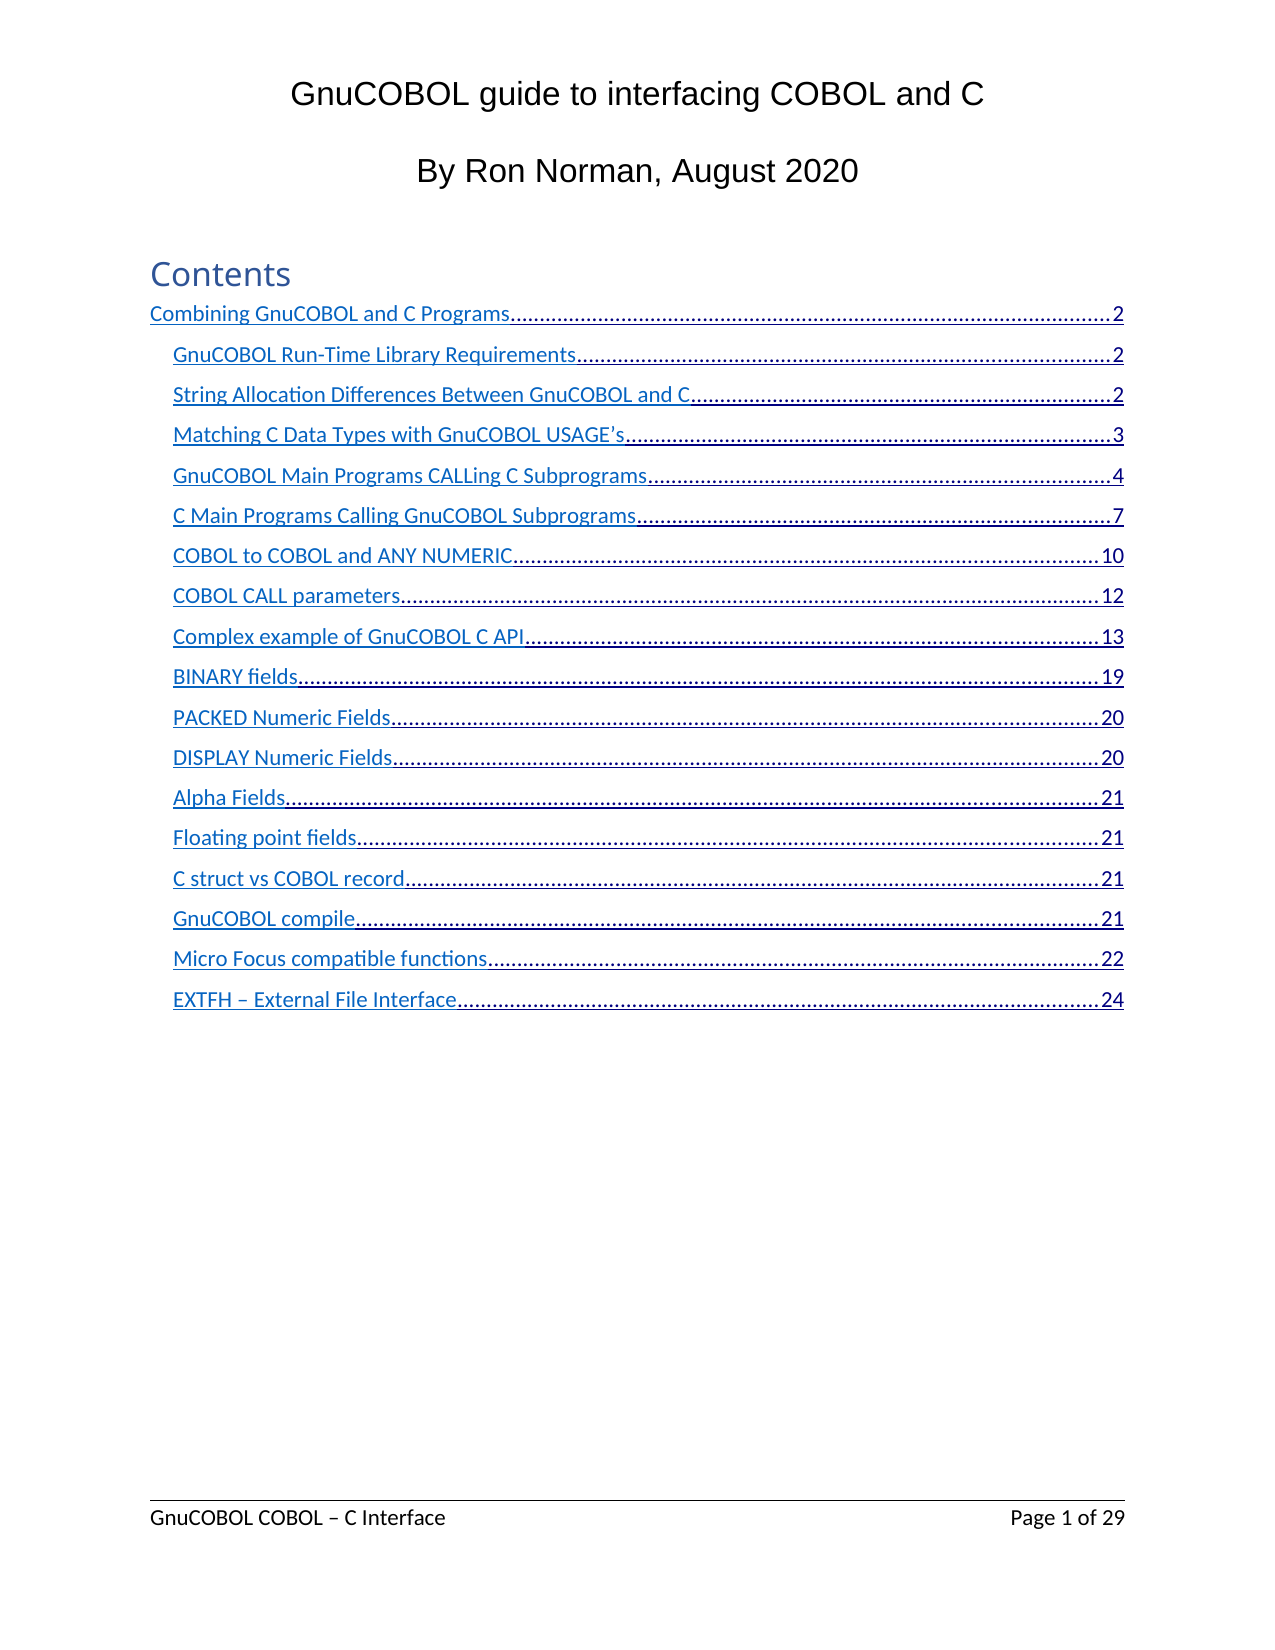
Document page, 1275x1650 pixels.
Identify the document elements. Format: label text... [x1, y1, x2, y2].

text PACKED Numeric Fields 20 [173, 703, 1125, 731]
text GnuCOBOL guide to interfacing COBOL and C [150, 74, 1125, 112]
text Floating point fields 21 [173, 823, 1125, 852]
text DISPLAY Numeric Fields 20 [173, 743, 1125, 771]
text GnuCOBOL compile 21 [173, 904, 1125, 932]
text C Main Programs Calling GnuCOBOL Subprograms 7 [173, 501, 1125, 529]
text BINARY fields 19 [173, 662, 1125, 690]
text By Ron Norman, August 2020 [150, 151, 1125, 189]
text COBOL to COBOL and ANY NUMERIC 10 [173, 541, 1125, 569]
text EXTFH – External File Interface 24 [173, 985, 1125, 1013]
text GnuCOBOL Run-Time Library Requirements 2 [173, 340, 1125, 368]
text Complex example of GnuCOBOL C API 13 [173, 622, 1125, 650]
text Matching C Data Types with GnuCOBOL USAGE’s 3 [173, 420, 1125, 448]
text String Allocation Differences Between GnuCOBOL and C 2 [173, 380, 1125, 408]
text Micro Focus compatible functions 22 [173, 944, 1125, 972]
text C struct vs COBOL record 21 [173, 864, 1125, 892]
text COBOL CALL parameters 12 [173, 582, 1125, 610]
text Combining GnuCOBOL and C Programs 2 [150, 299, 1125, 327]
text Alpha Fields 21 [173, 783, 1125, 811]
subtitle Contents [150, 251, 1125, 296]
text GnuCOBOL Main Programs CALLing C Subprograms 4 [173, 461, 1125, 489]
